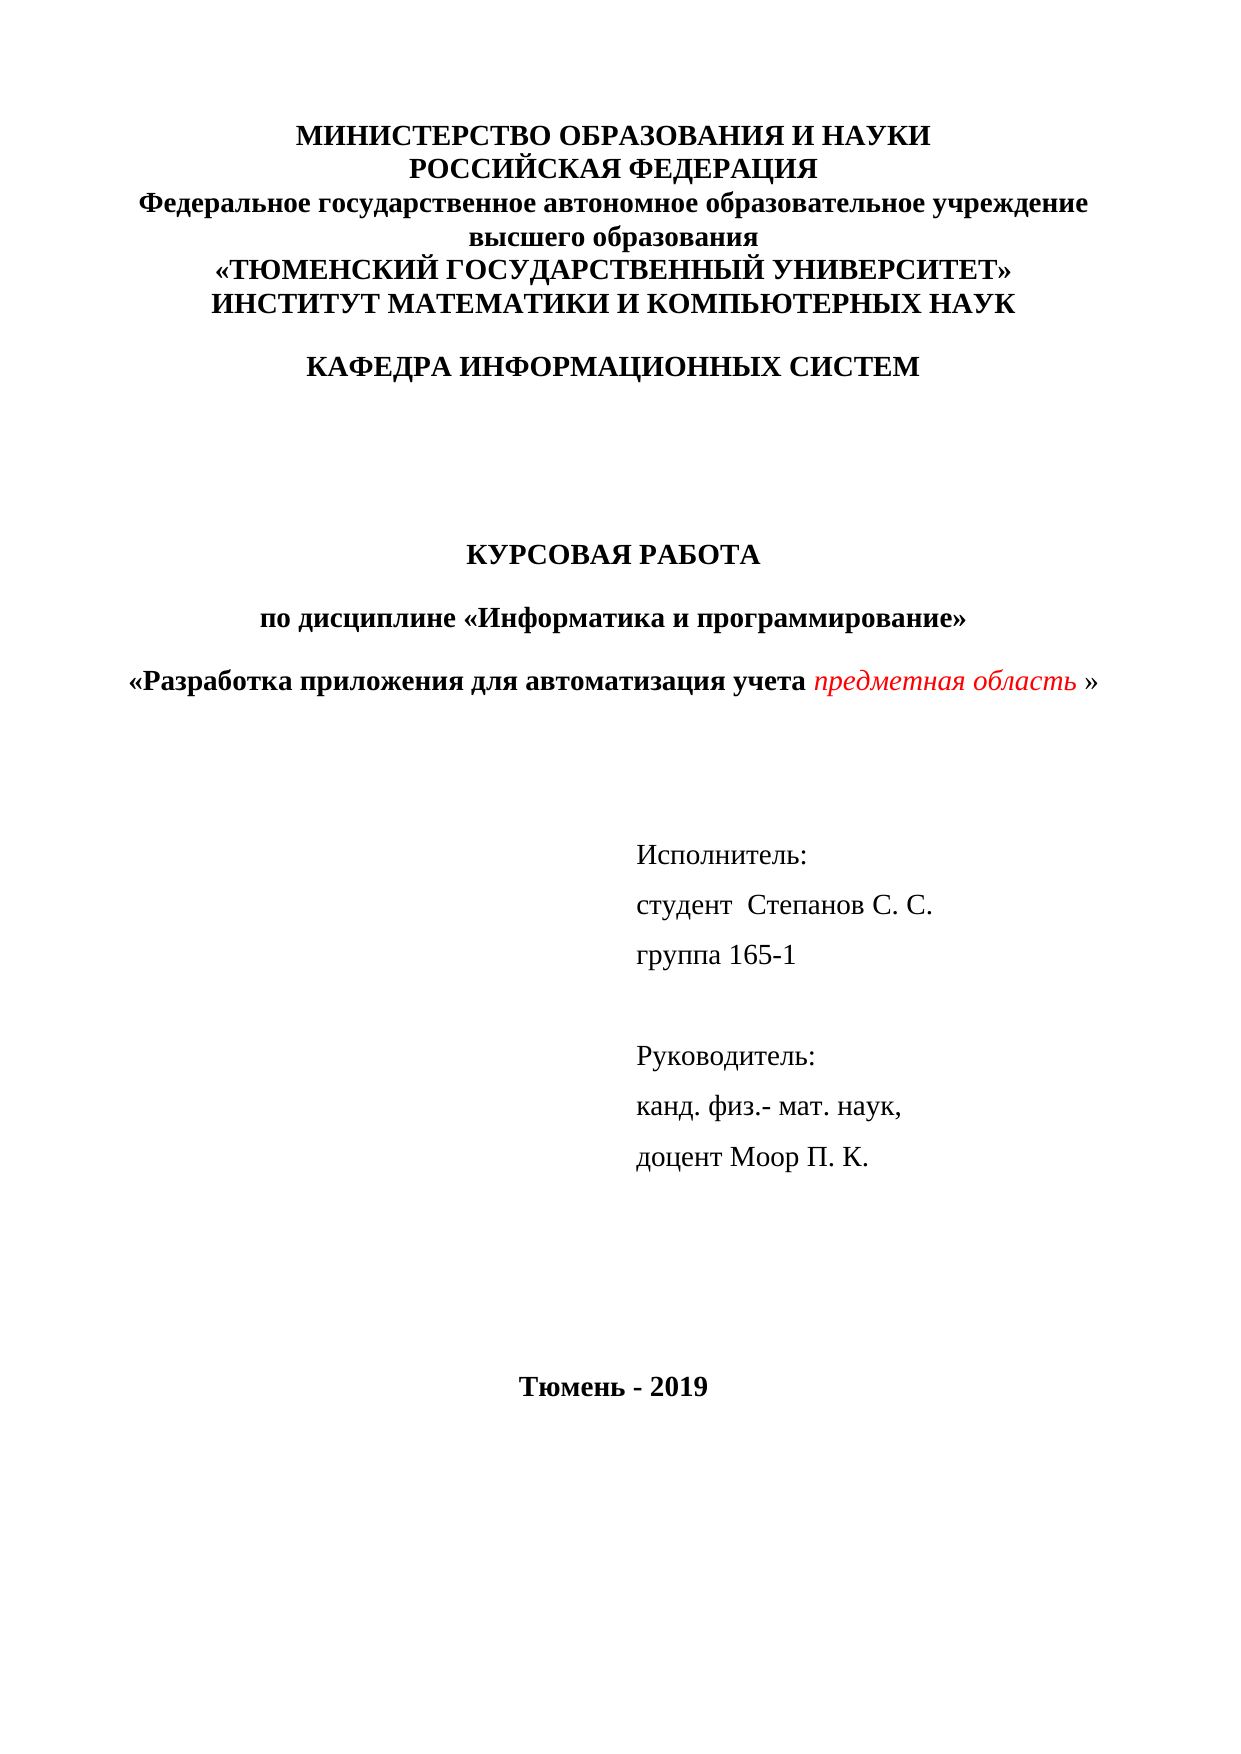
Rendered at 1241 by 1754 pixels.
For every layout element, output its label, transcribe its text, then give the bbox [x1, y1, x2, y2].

text «Разработка приложения для автоматизация учета предметная область » [75, 663, 1152, 696]
text канд. физ.- мат. наук, [636, 1088, 1152, 1122]
text по дисциплине «Информатика и программирование» [75, 600, 1152, 633]
text Руководитель: [636, 1038, 1152, 1072]
text доцент Моор П. К. [636, 1139, 1152, 1172]
text студент Степанов C. C. [636, 887, 1152, 921]
text ИНСТИТУТ МАТЕМАТИКИ И КОМПЬЮТЕРНЫХ НАУК [75, 286, 1152, 319]
text Федеральное государственное автономное образовательное учреждение [75, 185, 1152, 219]
text РОССИЙСКАЯ ФЕДЕРАЦИЯ [75, 152, 1152, 185]
text МИНИСТЕРСТВО ОБРАЗОВАНИЯ И НАУКИ [75, 118, 1152, 152]
text высшего образования [75, 219, 1152, 252]
text Исполнитель: [636, 837, 1152, 870]
text группа 165-1 [636, 937, 1152, 971]
text «ТЮМЕНСКИЙ ГОСУДАРСТВЕННЫЙ УНИВЕРСИТЕТ» [75, 252, 1152, 286]
text КАФЕДРА ИНФОРМАЦИОННЫХ СИСТЕМ [75, 349, 1152, 382]
text Тюмень - 2019 [75, 1369, 1152, 1402]
text КУРСОВАЯ РАБОТА [75, 537, 1152, 571]
